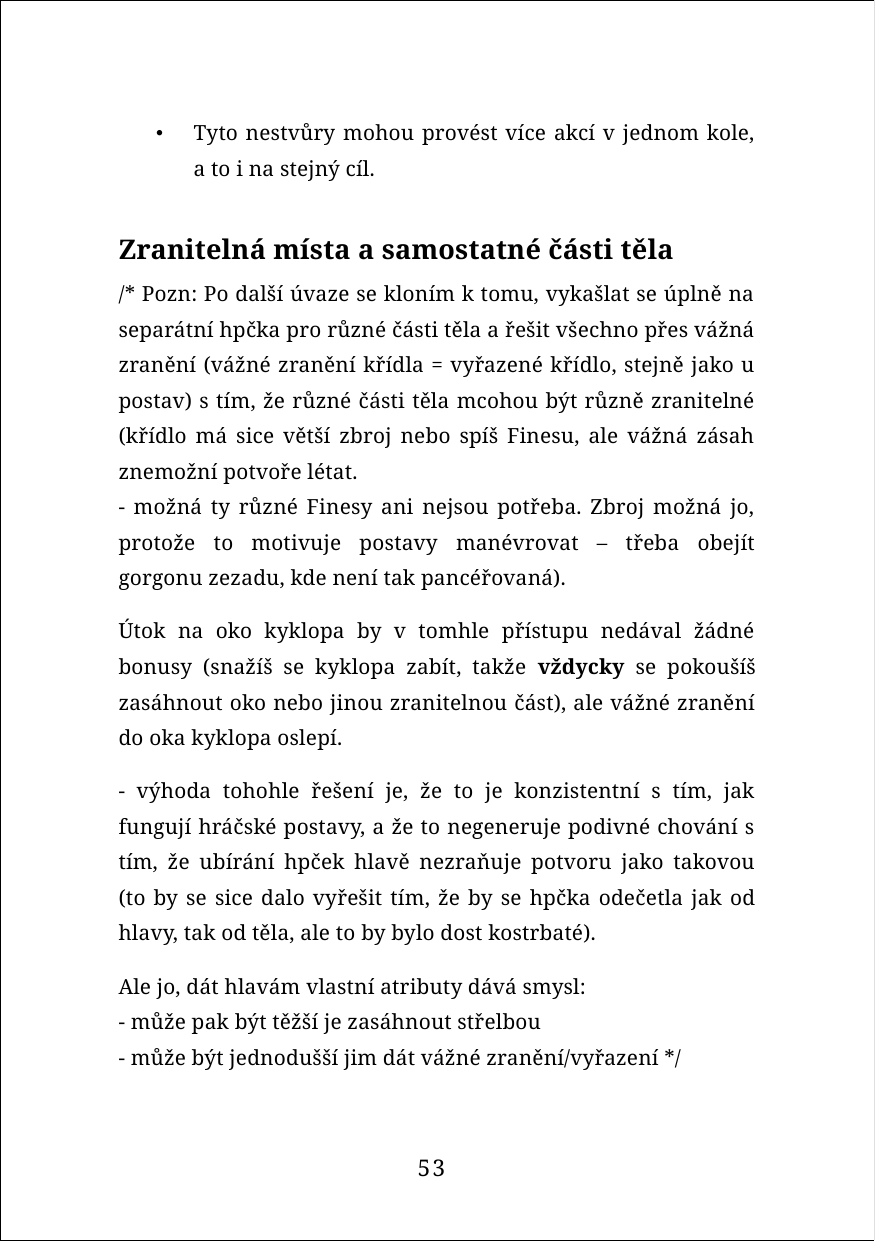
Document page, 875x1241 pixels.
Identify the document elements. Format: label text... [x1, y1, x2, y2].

text /* Pozn: Po další úvaze se kloním k tomu, vykašlat se úplně na separátní hpčka pro různé části těla a řešit všechno přes vážná zranění (vážné zranění křídla = vyřazené křídlo, stejně jako u postav) s tím, že různé části těla mcohou být různě zranitelné (křídlo má sice větší zbroj nebo spíš Finesu, ale vážná zásah znemožní potvoře létat. - možná ty různé Finesy ani nejsou potřeba. Zbroj možná jo, protože to motivuje postavy manévrovat – třeba obejít gorgonu zezadu, kde není tak pancéřovaná). [118, 279, 756, 592]
text Ale jo, dát hlavám vlastní atributy dává smysl: - může pak být těžší je zasáhnout střelbou - může být jednodušší jim dát vážné zranění/vyřazení */ [118, 972, 756, 1071]
list Tyto nestvůry mohou provést více akcí v jednom kole, a to i na stejný cíl. [156, 118, 756, 182]
text - výhoda tohohle řešení je, že to je konzistentní s tím, jak fungují hráčské postavy, a že to negeneruje podivné chování s tím, že ubírání hpček hlavě nezraňuje potvoru jako takovou (to by se sice dalo vyřešit tím, že by se hpčka odečetla jak od hlavy, tak od těla, ale to by bylo dost kostrbaté). [118, 776, 756, 947]
subtitle Zranitelná místa a samostatné části těla [118, 231, 756, 267]
text Útok na oko kyklopa by v tomhle přístupu nedával žádné bonusy (snažíš se kyklopa zabít, takže vždycky se pokoušíš zasáhnout oko nebo jinou zranitelnou část), ale vážné zranění do oka kyklopa oslepí. [118, 617, 756, 752]
